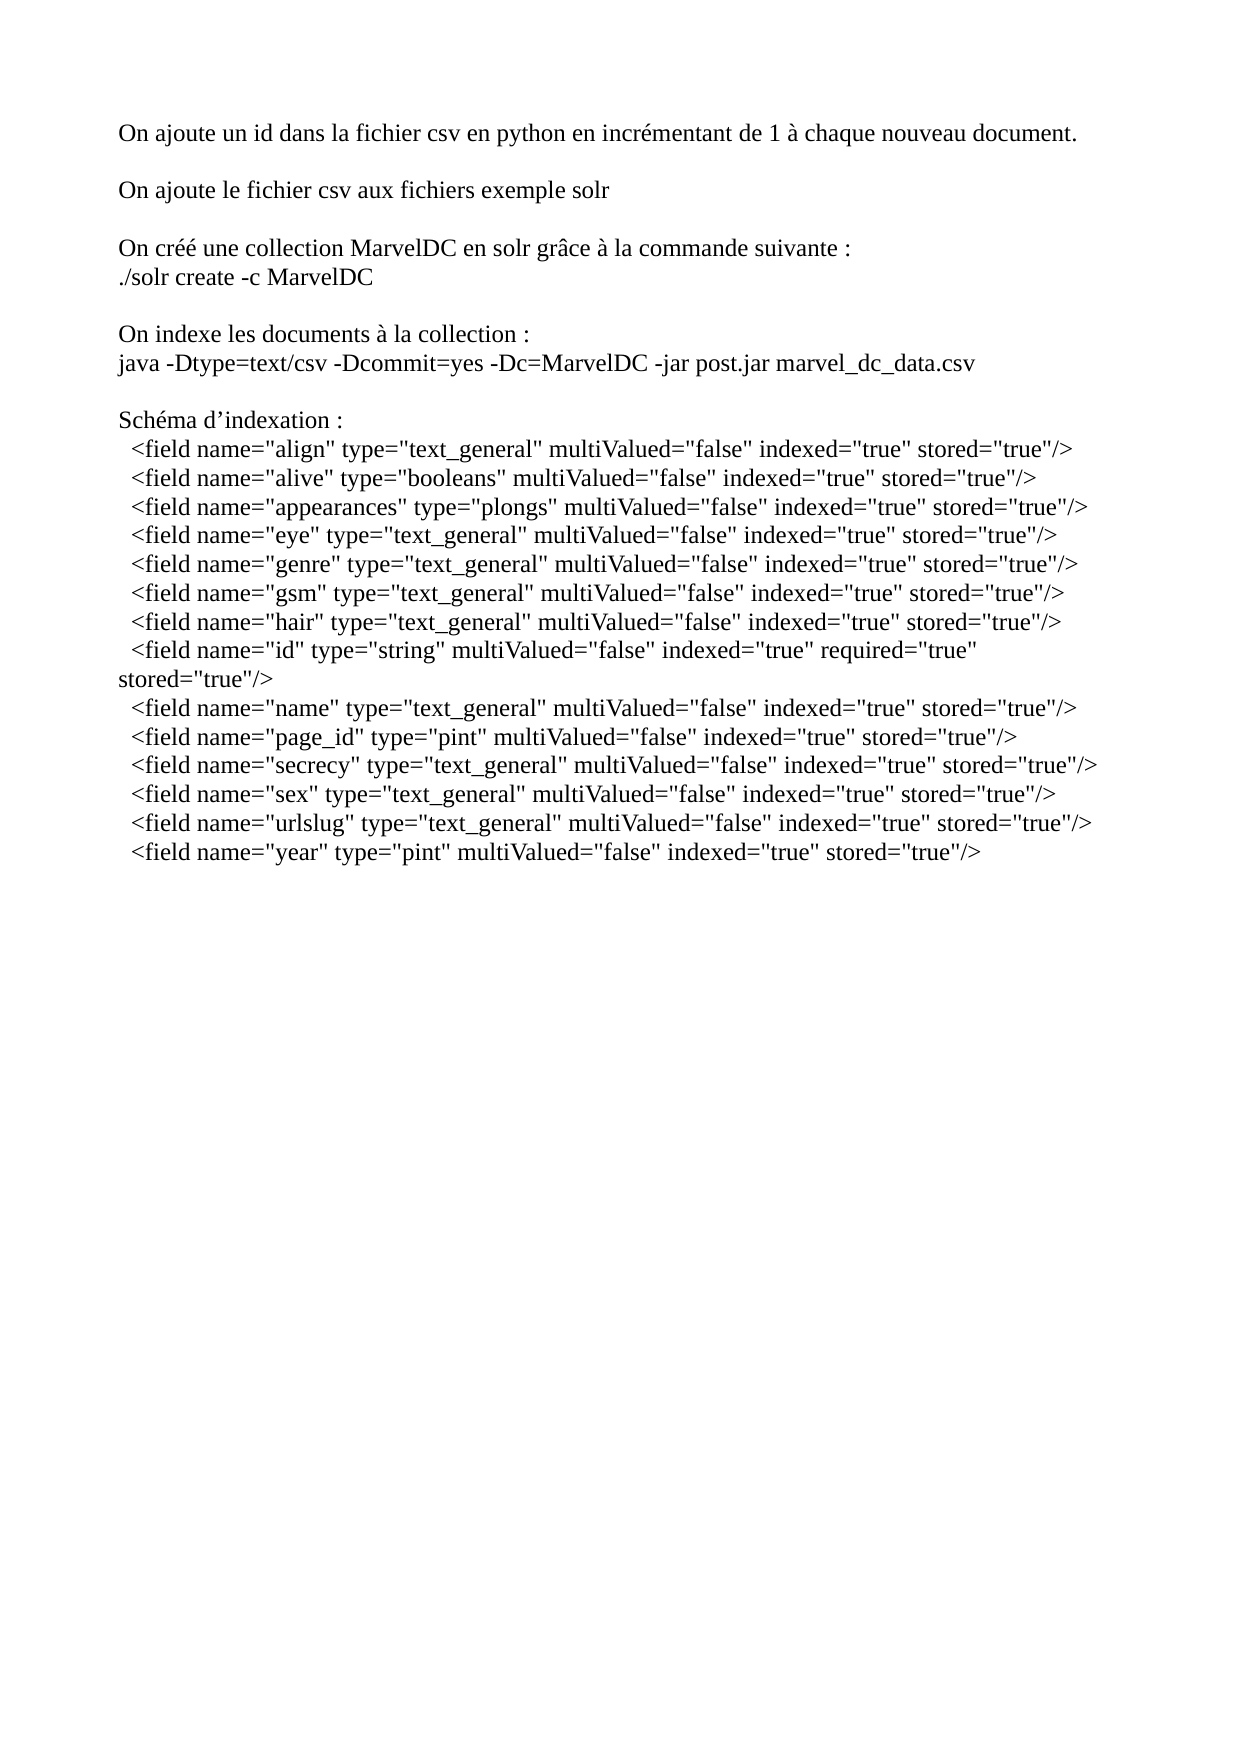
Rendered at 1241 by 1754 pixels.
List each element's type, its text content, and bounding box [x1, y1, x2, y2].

text <field name="secrecy" type="text_general" multiValued="false" indexed="true" stored="true"/> [118, 751, 1122, 779]
text On indexe les documents à la collection : [118, 319, 1122, 348]
text ./solr create -c MarvelDC [118, 262, 1122, 291]
text <field name="year" type="pint" multiValued="false" indexed="true" stored="true"/> [118, 837, 1122, 866]
text <field name="eye" type="text_general" multiValued="false" indexed="true" stored="true"/> [118, 521, 1122, 549]
text On ajoute un id dans la fichier csv en python en incrémentant de 1 à chaque nouveau document. [118, 118, 1122, 147]
text <field name="name" type="text_general" multiValued="false" indexed="true" stored="true"/> [118, 693, 1122, 722]
text <field name="genre" type="text_general" multiValued="false" indexed="true" stored="true"/> [118, 549, 1122, 578]
text <field name="gsm" type="text_general" multiValued="false" indexed="true" stored="true"/> [118, 578, 1122, 607]
text On ajoute le fichier csv aux fichiers exemple solr [118, 176, 1122, 204]
text <field name="id" type="string" multiValued="false" indexed="true" required="true" stored="true"/> [118, 636, 1122, 693]
text <field name="hair" type="text_general" multiValued="false" indexed="true" stored="true"/> [118, 607, 1122, 636]
text Schéma d’indexation : [118, 406, 1122, 434]
text <field name="appearances" type="plongs" multiValued="false" indexed="true" stored="true"/> [118, 492, 1122, 521]
text <field name="page_id" type="pint" multiValued="false" indexed="true" stored="true"/> [118, 722, 1122, 751]
text On créé une collection MarvelDC en solr grâce à la commande suivante : [118, 233, 1122, 262]
text <field name="alive" type="booleans" multiValued="false" indexed="true" stored="true"/> [118, 463, 1122, 492]
text <field name="align" type="text_general" multiValued="false" indexed="true" stored="true"/> [118, 434, 1122, 463]
text <field name="urlslug" type="text_general" multiValued="false" indexed="true" stored="true"/> [118, 808, 1122, 837]
text java -Dtype=text/csv -Dcommit=yes -Dc=MarvelDC -jar post.jar marvel_dc_data.csv [118, 348, 1122, 377]
text <field name="sex" type="text_general" multiValued="false" indexed="true" stored="true"/> [118, 779, 1122, 808]
